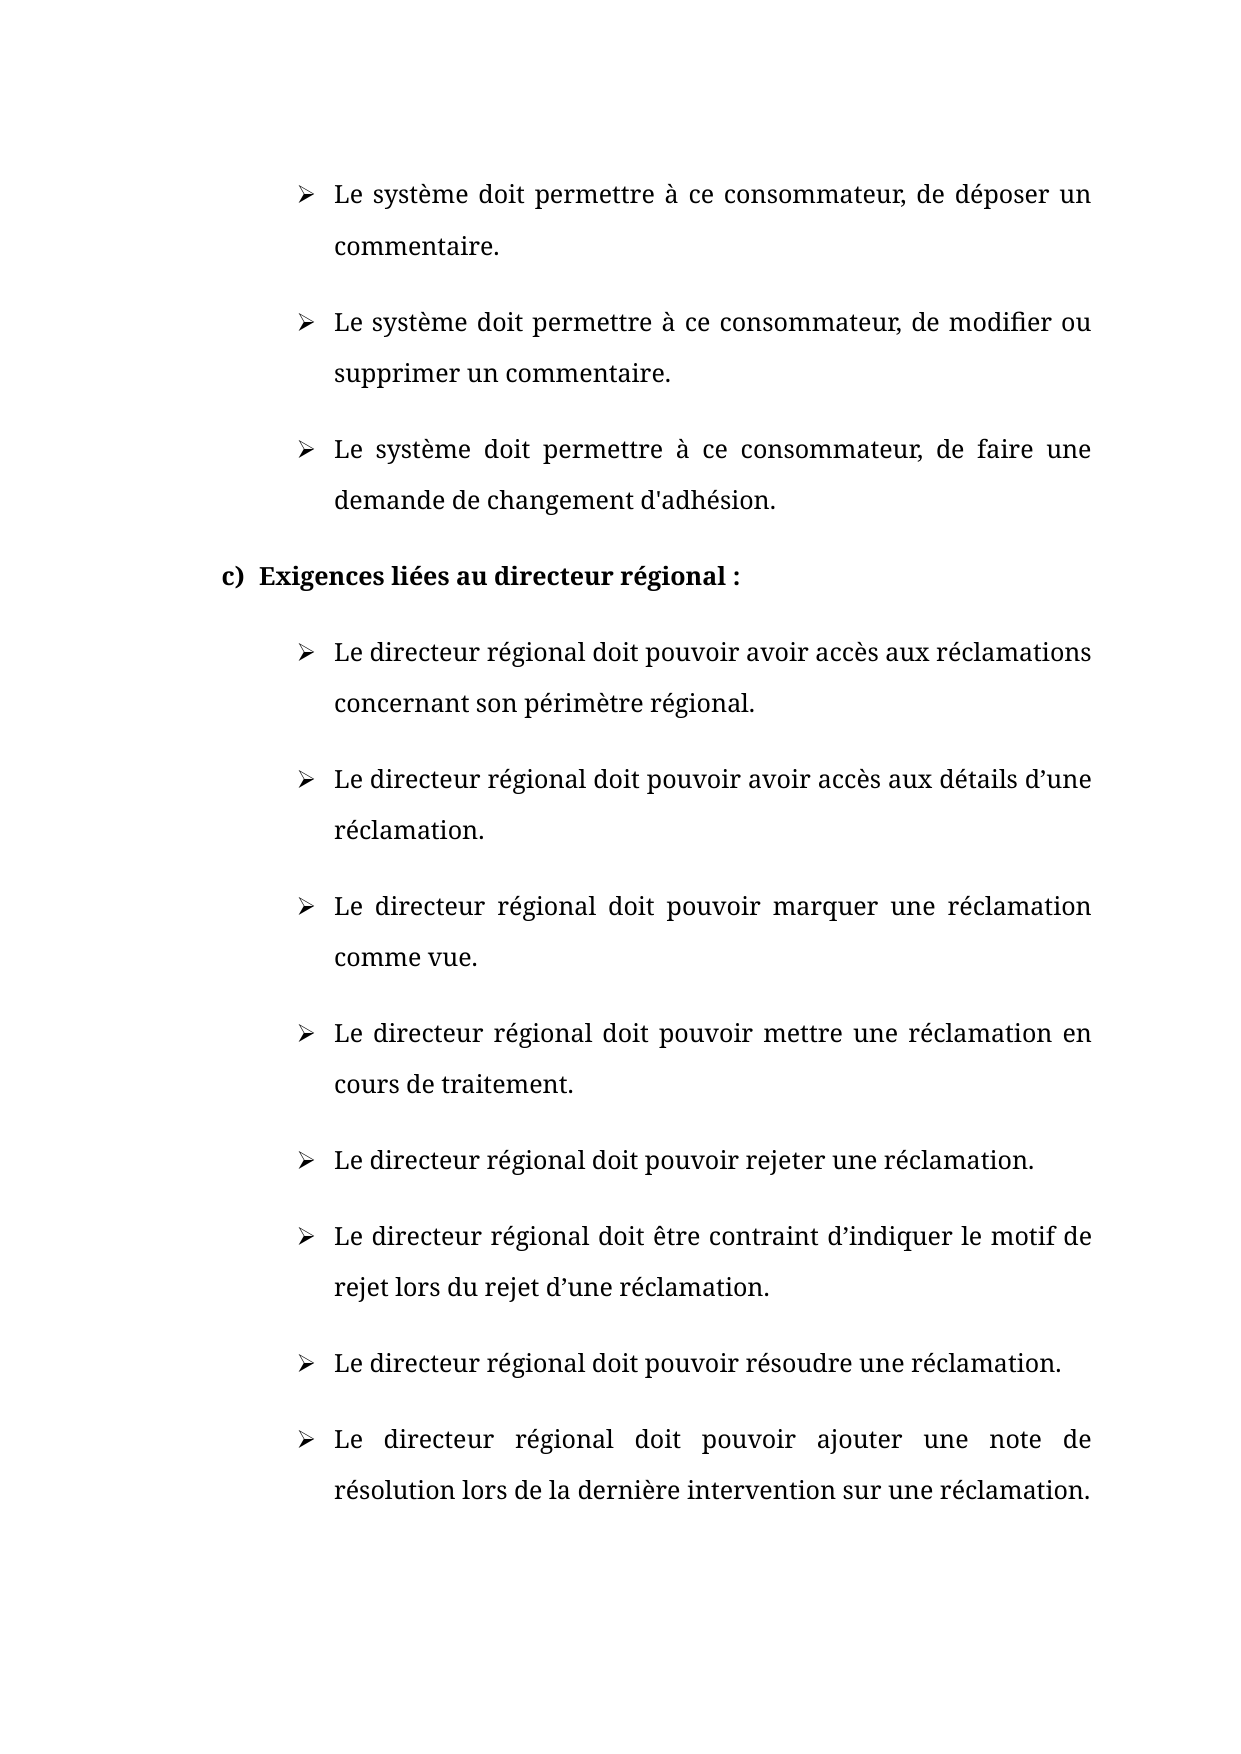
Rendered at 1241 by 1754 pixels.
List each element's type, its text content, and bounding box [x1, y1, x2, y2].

list Le directeur régional doit pouvoir ajouter une note de résolution lors de la dernière intervention sur une réclamation. [296, 1422, 1093, 1507]
list Le directeur régional doit être contraint d’indiquer le motif de rejet lors du rejet d’une réclamation. [296, 1219, 1093, 1304]
list Le directeur régional doit pouvoir marquer une réclamation comme vue. [296, 888, 1093, 974]
list Le directeur régional doit pouvoir rejeter une réclamation. [296, 1143, 1093, 1177]
list Le système doit permettre à ce consommateur, de faire une demande de changement d'adhésion. [296, 431, 1093, 516]
list Exigences liées au directeur régional : [221, 558, 1093, 592]
list Le directeur régional doit pouvoir mettre une réclamation en cours de traitement. [296, 1016, 1093, 1101]
list Le directeur régional doit pouvoir résoudre une réclamation. [296, 1346, 1093, 1380]
list Le système doit permettre à ce consommateur, de modifier ou supprimer un commentaire. [296, 304, 1093, 389]
list Le système doit permettre à ce consommateur, de déposer un commentaire. [296, 177, 1093, 262]
list Le directeur régional doit pouvoir avoir accès aux détails d’une réclamation. [296, 761, 1093, 847]
list Le directeur régional doit pouvoir avoir accès aux réclamations concernant son périmètre régional. [296, 634, 1093, 719]
